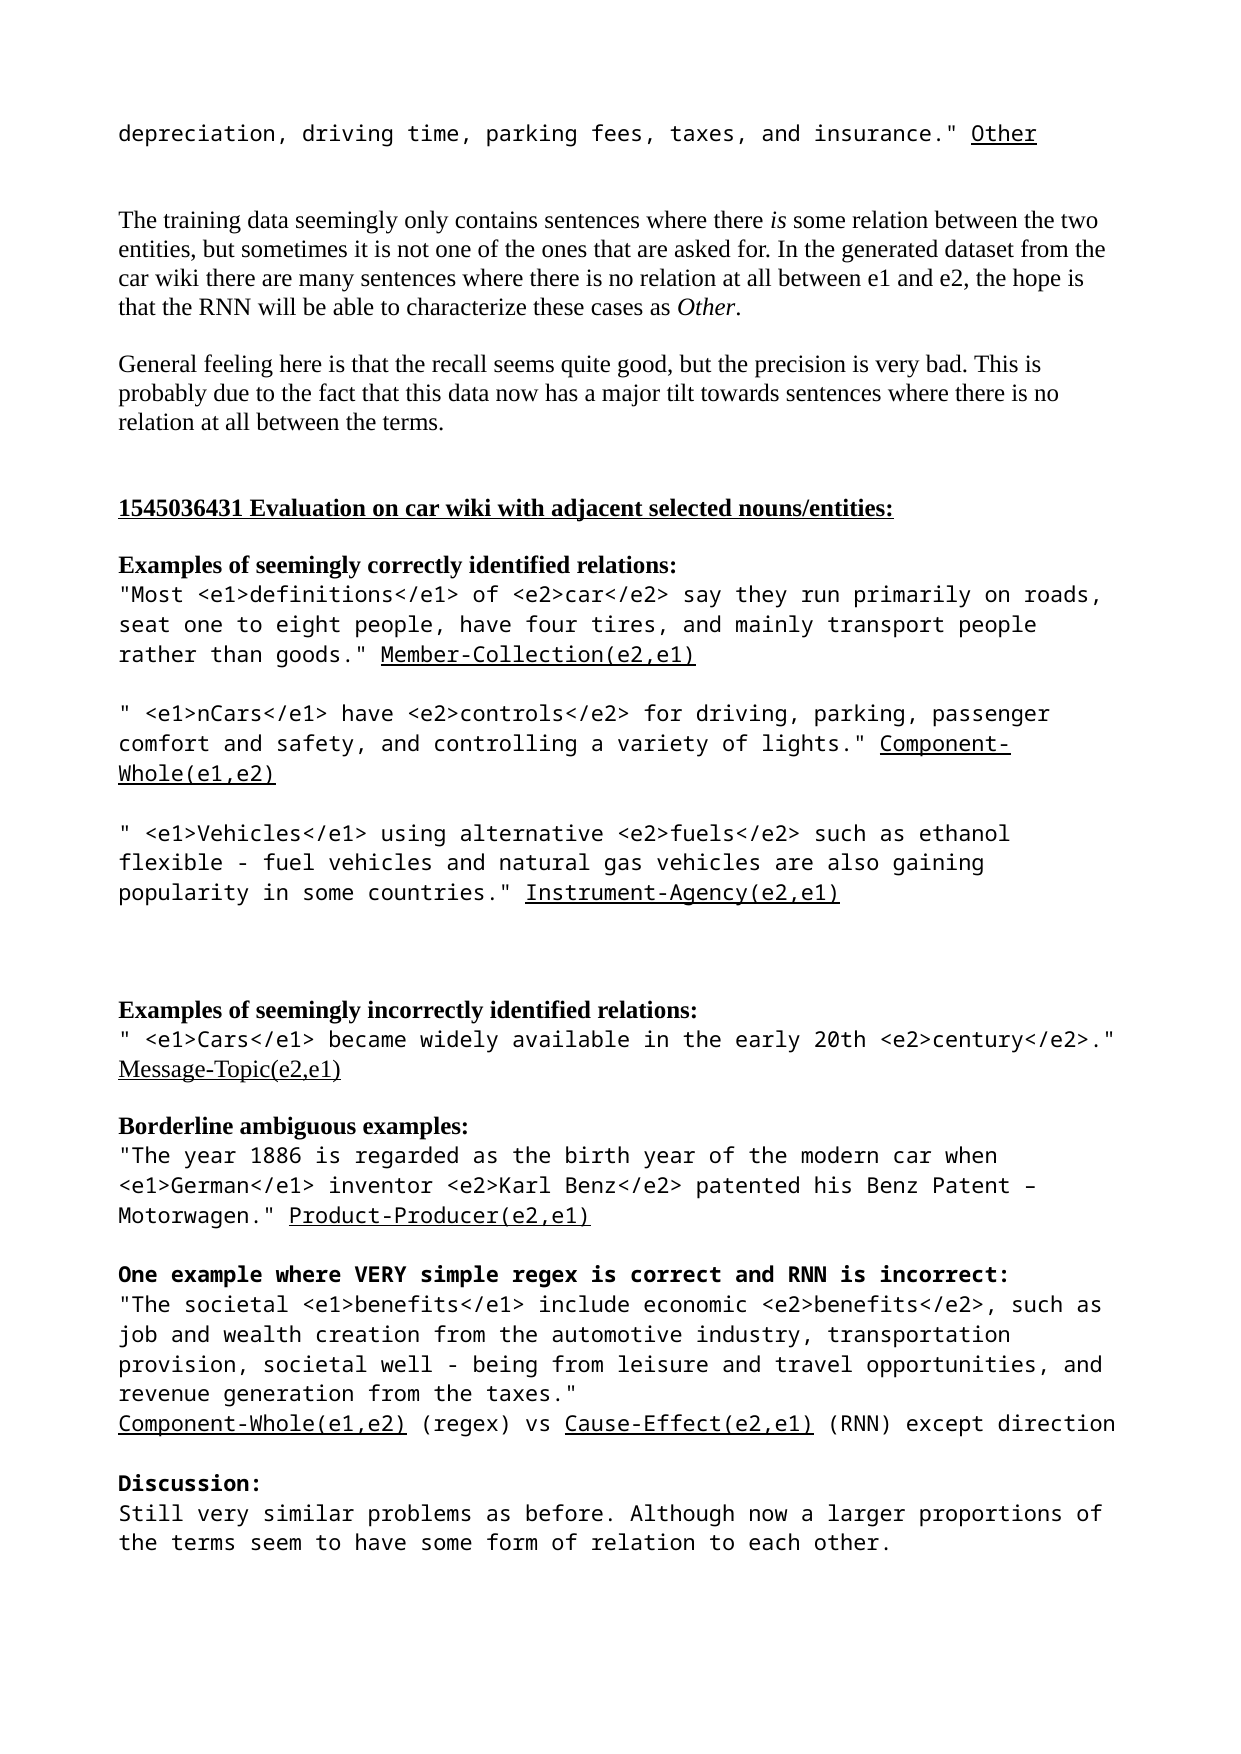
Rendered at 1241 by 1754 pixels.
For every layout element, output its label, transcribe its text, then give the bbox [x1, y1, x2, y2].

text One example where VERY simple regex is correct and RNN is incorrect: [118, 1259, 1122, 1289]
text General feeling here is that the recall seems quite good, but the precision is very bad. This is probably due to the fact that this data now has a major tilt towards sentences where there is no relation at all between the terms. [118, 349, 1122, 435]
text 1545036431 Evaluation on car wiki with adjacent selected nouns/entities: [118, 493, 1122, 522]
text Still very similar problems as before. Although now a larger proportions of [118, 1497, 1122, 1527]
text The training data seemingly only contains sentences where there is some relation between the two entities, but sometimes it is not one of the ones that are asked for. In the generated dataset from the car wiki there are many sentences where there is no relation at all between e1 and e2, the hope is that the RNN will be able to characterize these cases as Other. [118, 205, 1122, 320]
text depreciation, driving time, parking fees, taxes, and insurance." Other [118, 118, 1122, 148]
text "The year 1886 is regarded as the birth year of the modern car when <e1>German</e1> inventor <e2>Karl Benz</e2> patented his Benz Patent – Motorwagen." Product-Producer(e2,e1) [118, 1140, 1122, 1229]
text "The societal <e1>benefits</e1> include economic <e2>benefits</e2>, such as job and wealth creation from the automotive industry, transportation provision, societal well - being from leisure and travel opportunities, and revenue generation from the taxes." [118, 1289, 1122, 1408]
text Message-Topic(e2,e1) [118, 1054, 1122, 1082]
text " <e1>Cars</e1> became widely available in the early 20th <e2>century</e2>." [118, 1024, 1122, 1054]
text " <e1>nCars</e1> have <e2>controls</e2> for driving, parking, passenger comfort and safety, and controlling a variety of lights." Component-Whole(e1,e2) [118, 698, 1122, 788]
text " <e1>Vehicles</e1> using alternative <e2>fuels</e2> such as ethanol flexible - fuel vehicles and natural gas vehicles are also gaining popularity in some countries." Instrument-Agency(e2,e1) [118, 817, 1122, 907]
text Examples of seemingly incorrectly identified relations: [118, 995, 1122, 1024]
text Examples of seemingly correctly identified relations: [118, 550, 1122, 579]
text Component-Whole(e1,e2) (regex) vs Cause-Effect(e2,e1) (RNN) except direction [118, 1408, 1122, 1438]
text Discussion: [118, 1468, 1122, 1497]
text the terms seem to have some form of relation to each other. [118, 1527, 1122, 1557]
text Borderline ambiguous examples: [118, 1111, 1122, 1140]
text "Most <e1>definitions</e1> of <e2>car</e2> say they run primarily on roads, seat one to eight people, have four tires, and mainly transport people rather than goods." Member-Collection(e2,e1) [118, 579, 1122, 668]
